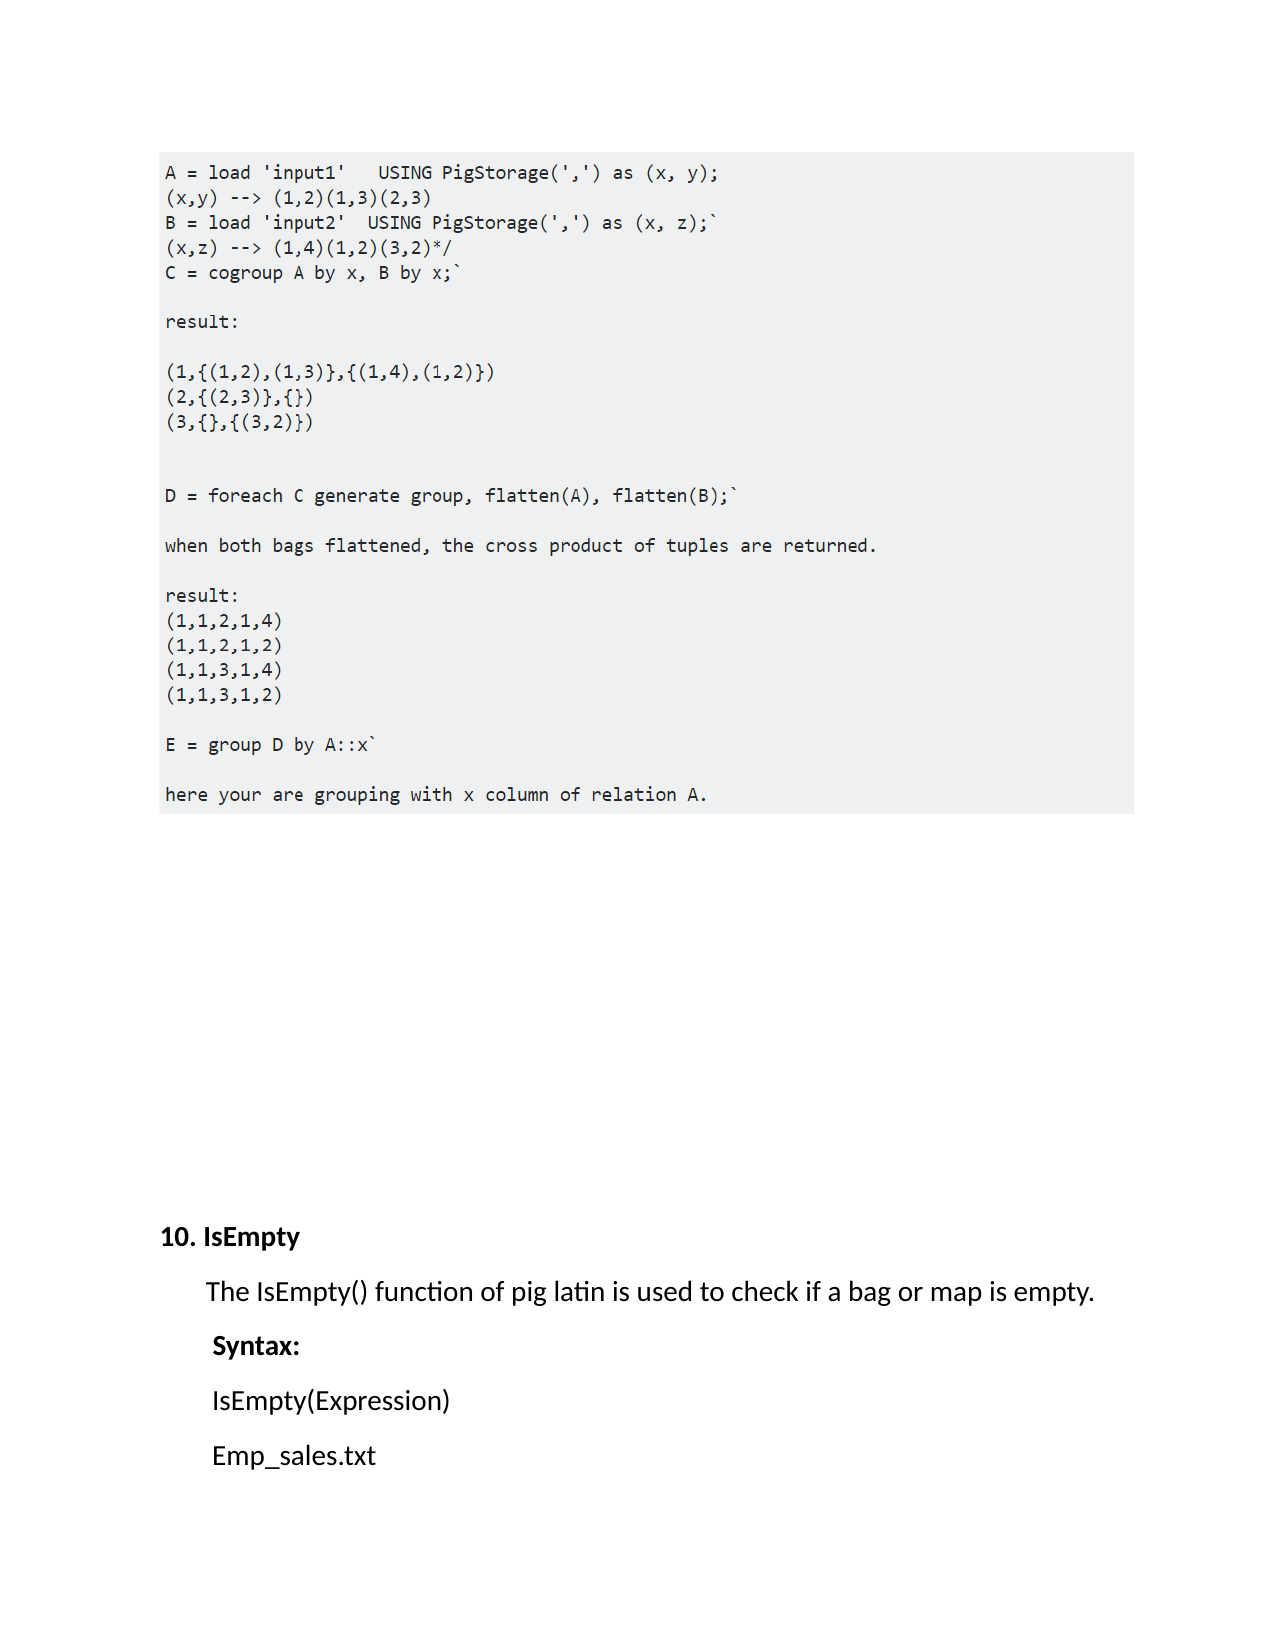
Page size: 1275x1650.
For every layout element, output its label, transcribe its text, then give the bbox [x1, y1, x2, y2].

picture [159, 150, 1135, 817]
text Syntax: [159, 1327, 1125, 1363]
text The IsEmpty() function of pig latin is used to check if a bag or map is empty. [159, 1273, 1125, 1308]
text IsEmpty(Expression) [159, 1382, 1125, 1418]
text Emp_sales.txt [159, 1437, 1125, 1472]
text 10. IsEmpty [159, 1218, 1125, 1253]
